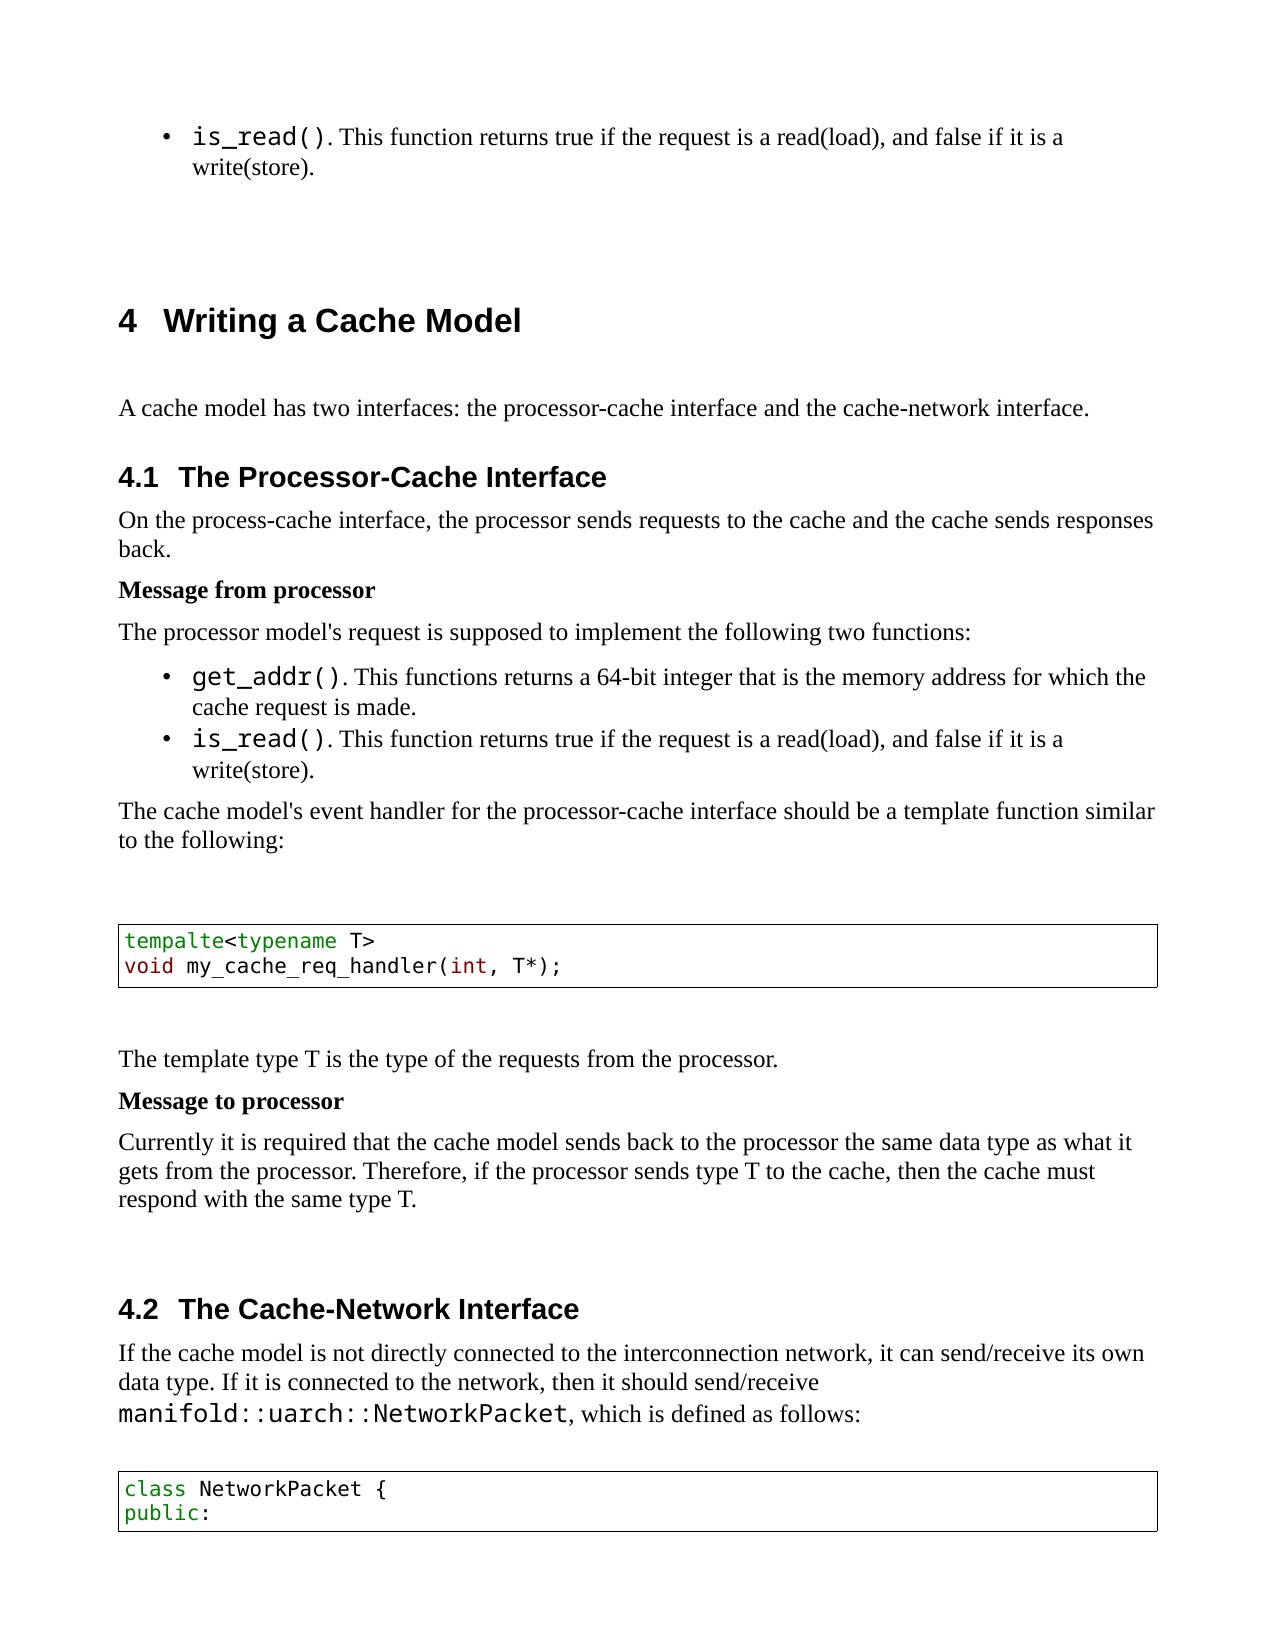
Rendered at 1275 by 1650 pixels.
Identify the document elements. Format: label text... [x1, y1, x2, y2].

table_header class NetworkPacket { public: [119, 1472, 1157, 1531]
list is_read(). This function returns true if the request is a read(load), and false if it is a write(store). [162, 721, 1157, 784]
text The processor model's request is supposed to implement the following two functions: [118, 617, 1157, 646]
text Message to processor [118, 1086, 1157, 1114]
subtitle Writing a Cache Model [118, 301, 1157, 339]
text Currently it is required that the cache model sends back to the processor the same data type as what it gets from the processor. Therefore, if the processor sends type T to the cache, then the cache must respond with the same type T. [118, 1127, 1157, 1213]
table_header tempalte<typename T> void my_cache_req_handler(int, T*); [119, 925, 1157, 987]
text The cache model's event handler for the processor-cache interface should be a template function similar to the following: [118, 796, 1157, 854]
text On the process-cache interface, the processor sends requests to the cache and the cache sends responses back. [118, 506, 1157, 563]
text If the cache model is not directly connected to the interconnection network, it can send/receive its own data type. If it is connected to the network, then it should send/receive manifold::uarch::NetworkPacket, which is defined as follows: [118, 1338, 1157, 1429]
text A cache model has two interfaces: the processor-cache interface and the cache-network interface. [118, 393, 1157, 422]
text The template type T is the type of the requests from the processor. [118, 1044, 1157, 1073]
text Message from processor [118, 576, 1157, 604]
subtitle The Cache-Network Interface [118, 1292, 1157, 1326]
list is_read(). This function returns true if the request is a read(load), and false if it is a write(store). [162, 118, 1157, 181]
subtitle The Processor-Cache Interface [118, 459, 1157, 493]
list get_addr(). This functions returns a 64-bit integer that is the memory address for which the cache request is made. [162, 658, 1157, 721]
